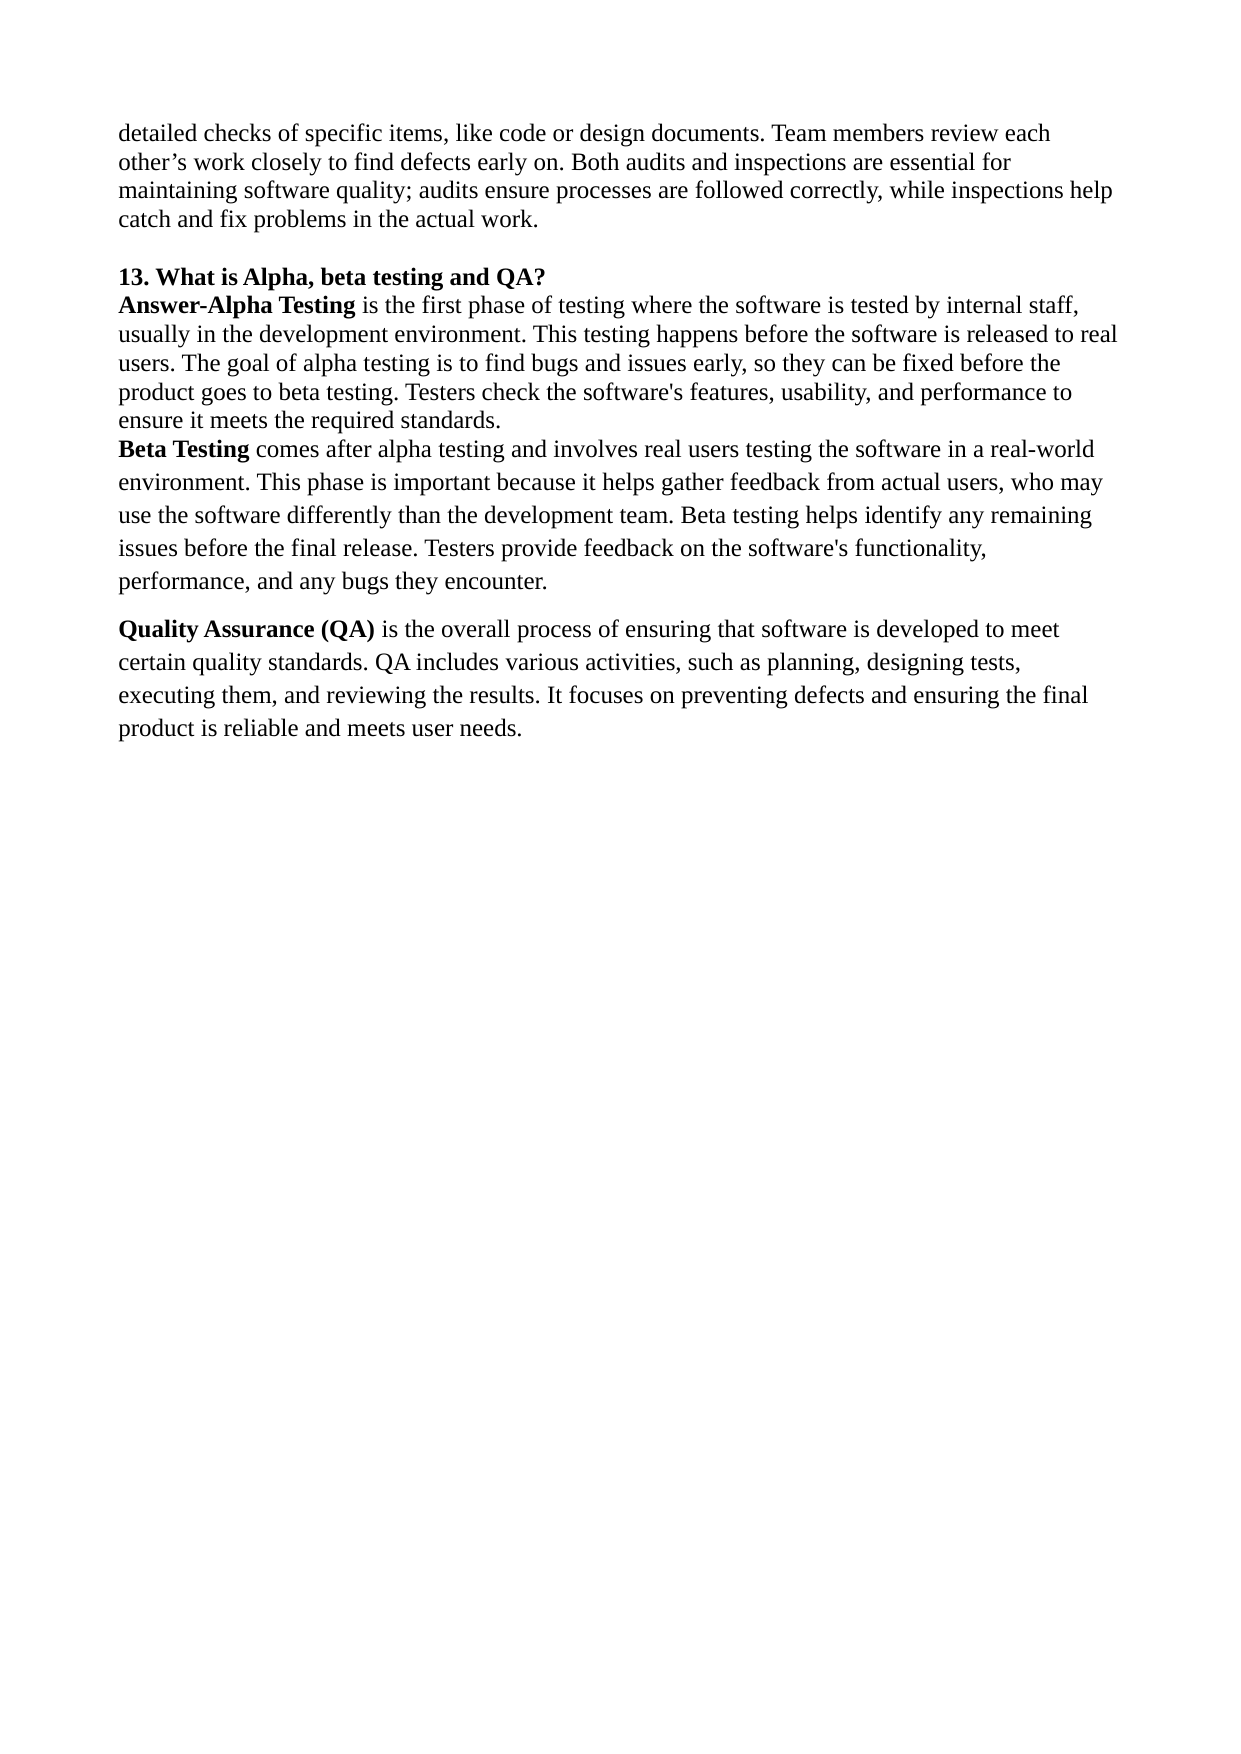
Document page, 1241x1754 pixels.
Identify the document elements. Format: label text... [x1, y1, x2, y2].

text detailed checks of specific items, like code or design documents. Team members review each other’s work closely to find defects early on. Both audits and inspections are essential for maintaining software quality; audits ensure processes are followed correctly, while inspections help catch and fix problems in the actual work. [118, 118, 1122, 233]
text Quality Assurance (QA) is the overall process of ensuring that software is developed to meet certain quality standards. QA includes various activities, such as planning, designing tests, executing them, and reviewing the results. It focuses on preventing defects and ensuring the final product is reliable and meets user needs. [118, 614, 1122, 742]
text Answer-Alpha Testing is the first phase of testing where the software is tested by internal staff, usually in the development environment. This testing happens before the software is released to real users. The goal of alpha testing is to find bugs and issues early, so they can be fixed before the product goes to beta testing. Testers check the software's features, usability, and performance to ensure it meets the required standards. [118, 291, 1122, 434]
text 13. What is Alpha, beta testing and QA? [118, 262, 1122, 291]
text Beta Testing comes after alpha testing and involves real users testing the software in a real-world environment. This phase is important because it helps gather feedback from actual users, who may use the software differently than the development team. Beta testing helps identify any remaining issues before the final release. Testers provide feedback on the software's functionality, performance, and any bugs they encounter. [118, 434, 1122, 595]
